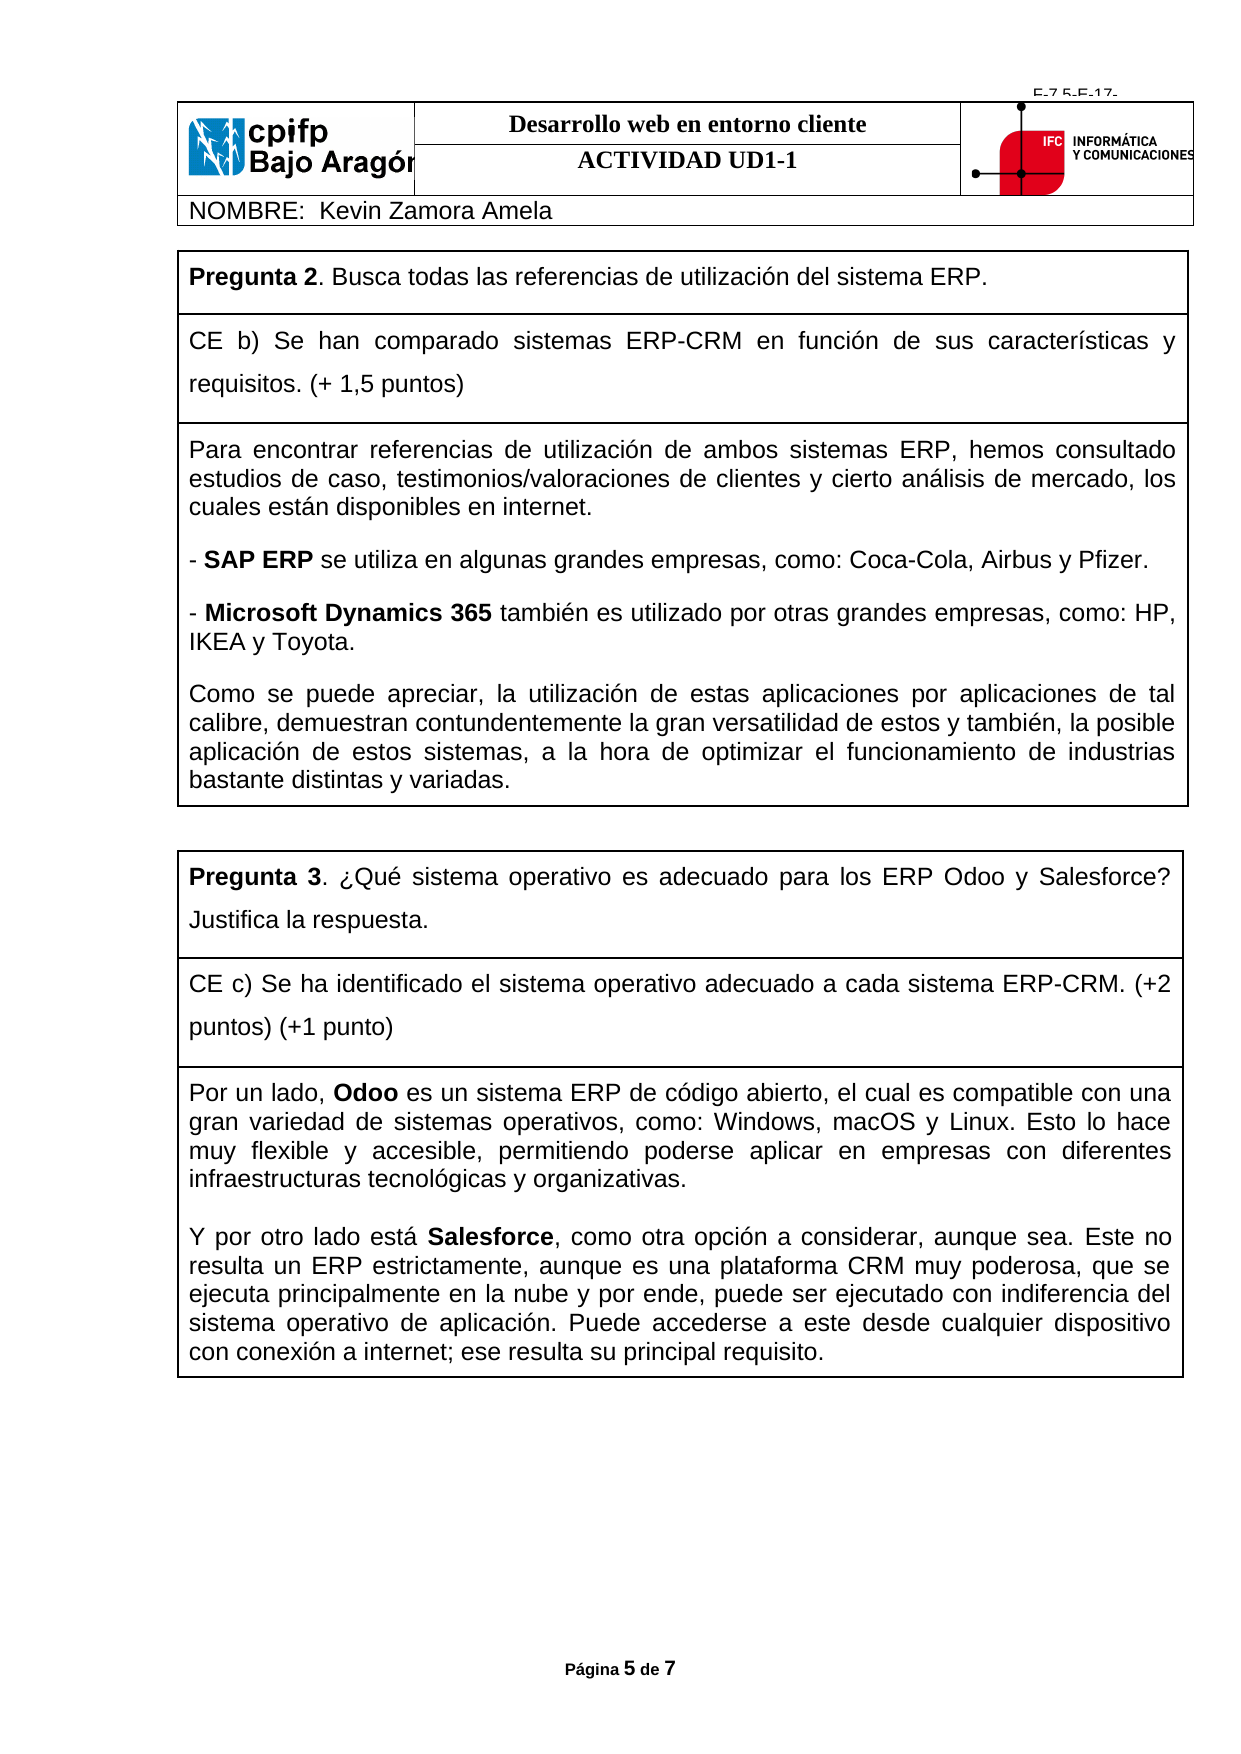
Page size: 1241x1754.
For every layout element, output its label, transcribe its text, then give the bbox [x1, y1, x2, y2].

picture [971, 102, 1193, 195]
table_header Pregunta 3. ¿Qué sistema operativo es adecuado para los ERP Odoo y Salesforce? Justifica la respuesta. [179, 852, 1182, 957]
table_cell Por un lado, Odoo es un sistema ERP de código abierto, el cual es compatible con una gran variedad de sistemas operativos, como: Windows, macOS y Linux. Esto lo hace muy flexible y accesible, permitiendo poderse aplicar en empresas con diferentes infraestructuras tecnológicas y organizativas. Y por otro lado está Salesforce, como otra opción a considerar, aunque sea. Este no resulta un ERP estrictamente, aunque es una plataforma CRM muy poderosa, que se ejecuta principalmente en la nube y por ende, puede ser ejecutado con indiferencia del sistema operativo de aplicación. Puede accederse a este desde cualquier dispositivo con conexión a internet; ese resulta su principal requisito. [179, 1068, 1182, 1376]
table_cell Para encontrar referencias de utilización de ambos sistemas ERP, hemos consultado estudios de caso, testimonios/valoraciones de clientes y cierto análisis de mercado, los cuales están disponibles en internet. - SAP ERP se utiliza en algunas grandes empresas, como: Coca-Cola, Airbus y Pfizer. - Microsoft Dynamics 365 también es utilizado por otras grandes empresas, como: HP, IKEA y Toyota. Como se puede apreciar, la utilización de estas aplicaciones por aplicaciones de tal calibre, demuestran contundentemente la gran versatilidad de estos y también, la posible aplicación de estos sistemas, a la hora de optimizar el funcionamiento de industrias bastante distintas y variadas. [179, 424, 1187, 804]
picture [188, 117, 415, 180]
table_header Pregunta 2. Busca todas las referencias de utilización del sistema ERP. [179, 252, 1187, 313]
table_cell CE c) Se ha identificado el sistema operativo adecuado a cada sistema ERP-CRM. (+2 puntos) (+1 punto) [179, 959, 1182, 1066]
table_cell CE b) Se han comparado sistemas ERP-CRM en función de sus características y requisitos. (+ 1,5 puntos) [179, 315, 1187, 422]
